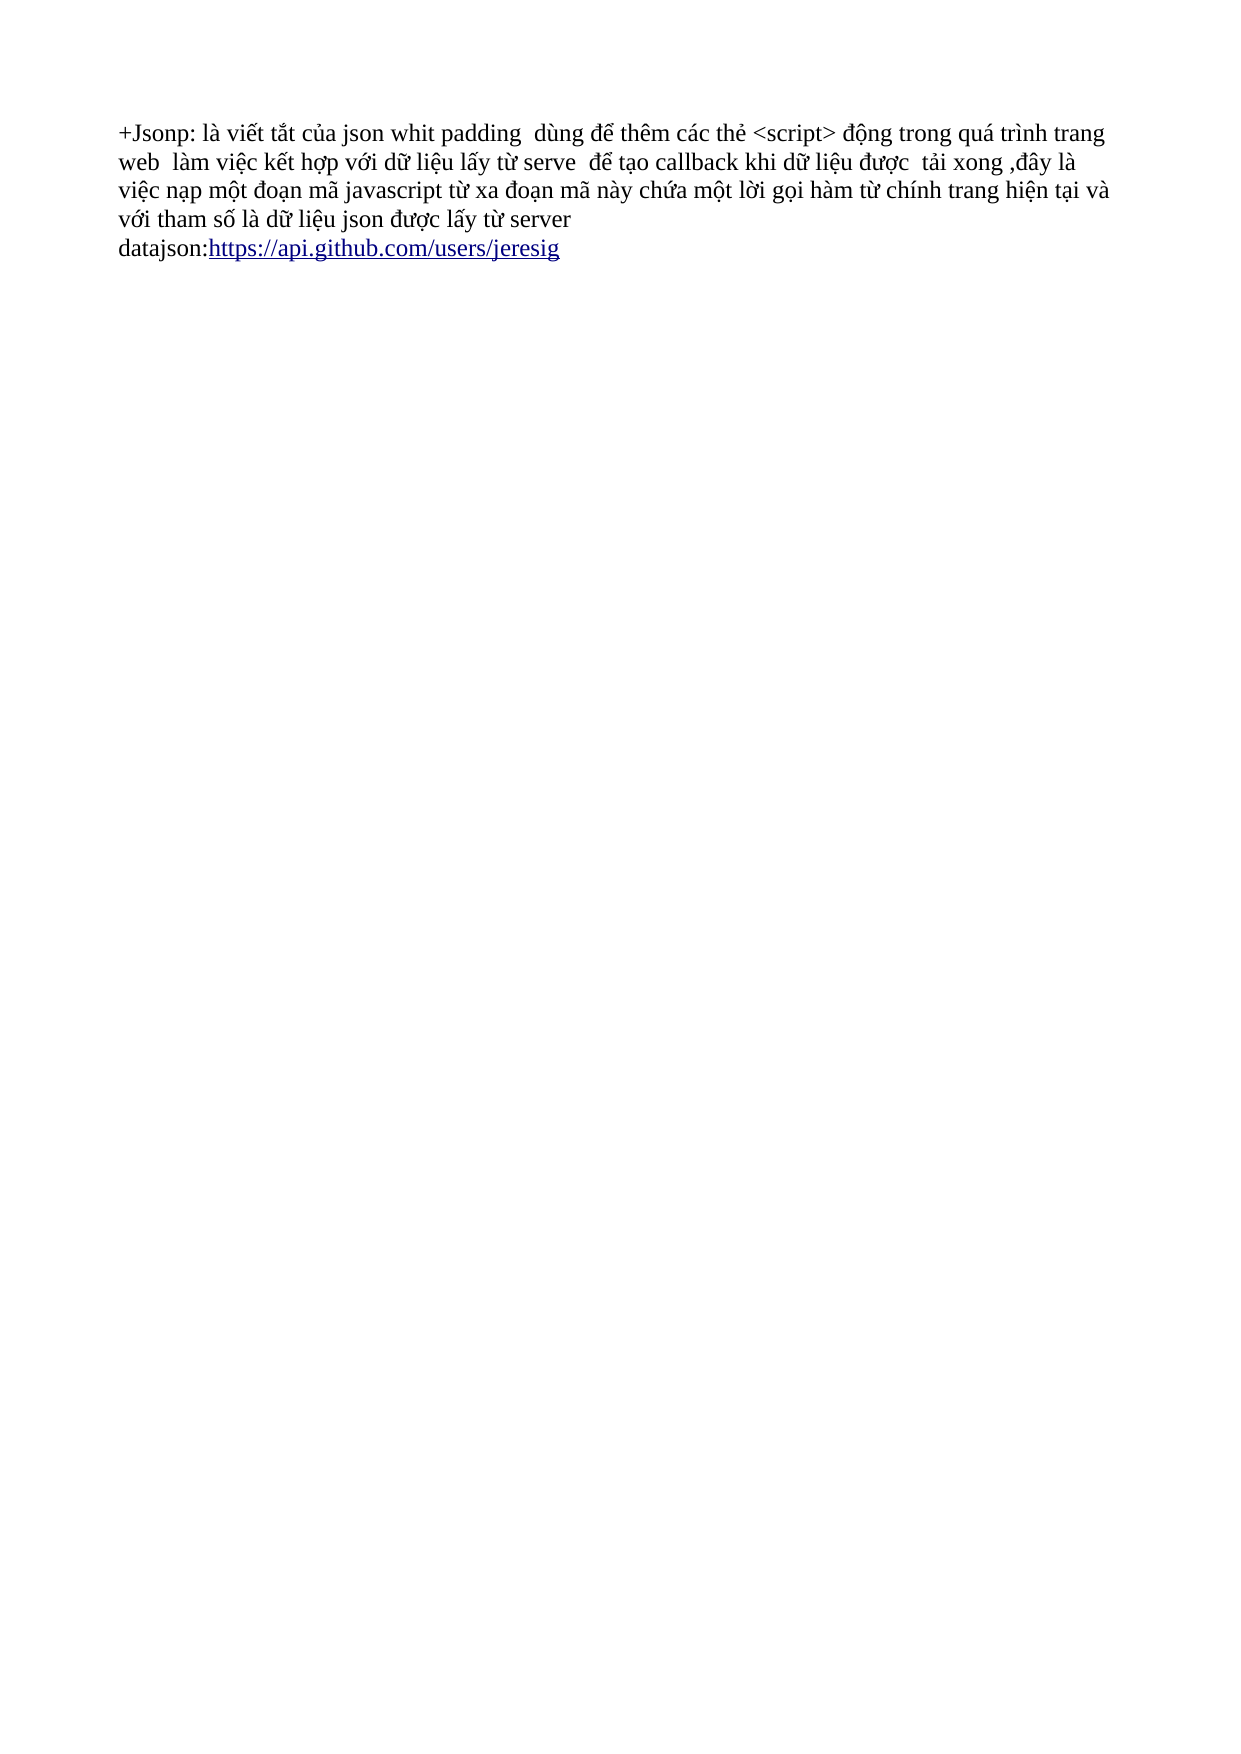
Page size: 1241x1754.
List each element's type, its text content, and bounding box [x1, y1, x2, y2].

text datajson:https://api.github.com/users/jeresig [118, 233, 1122, 262]
text +Jsonp: là viết tắt của json whit padding dùng để thêm các thẻ <script> động trong quá trình trang web làm việc kết hợp với dữ liệu lấy từ serve để tạo callback khi dữ liệu được tải xong ,đây là việc nạp một đoạn mã javascript từ xa đoạn mã này chứa một lời gọi hàm từ chính trang hiện tại và với tham số là dữ liệu json được lấy từ server [118, 118, 1122, 233]
